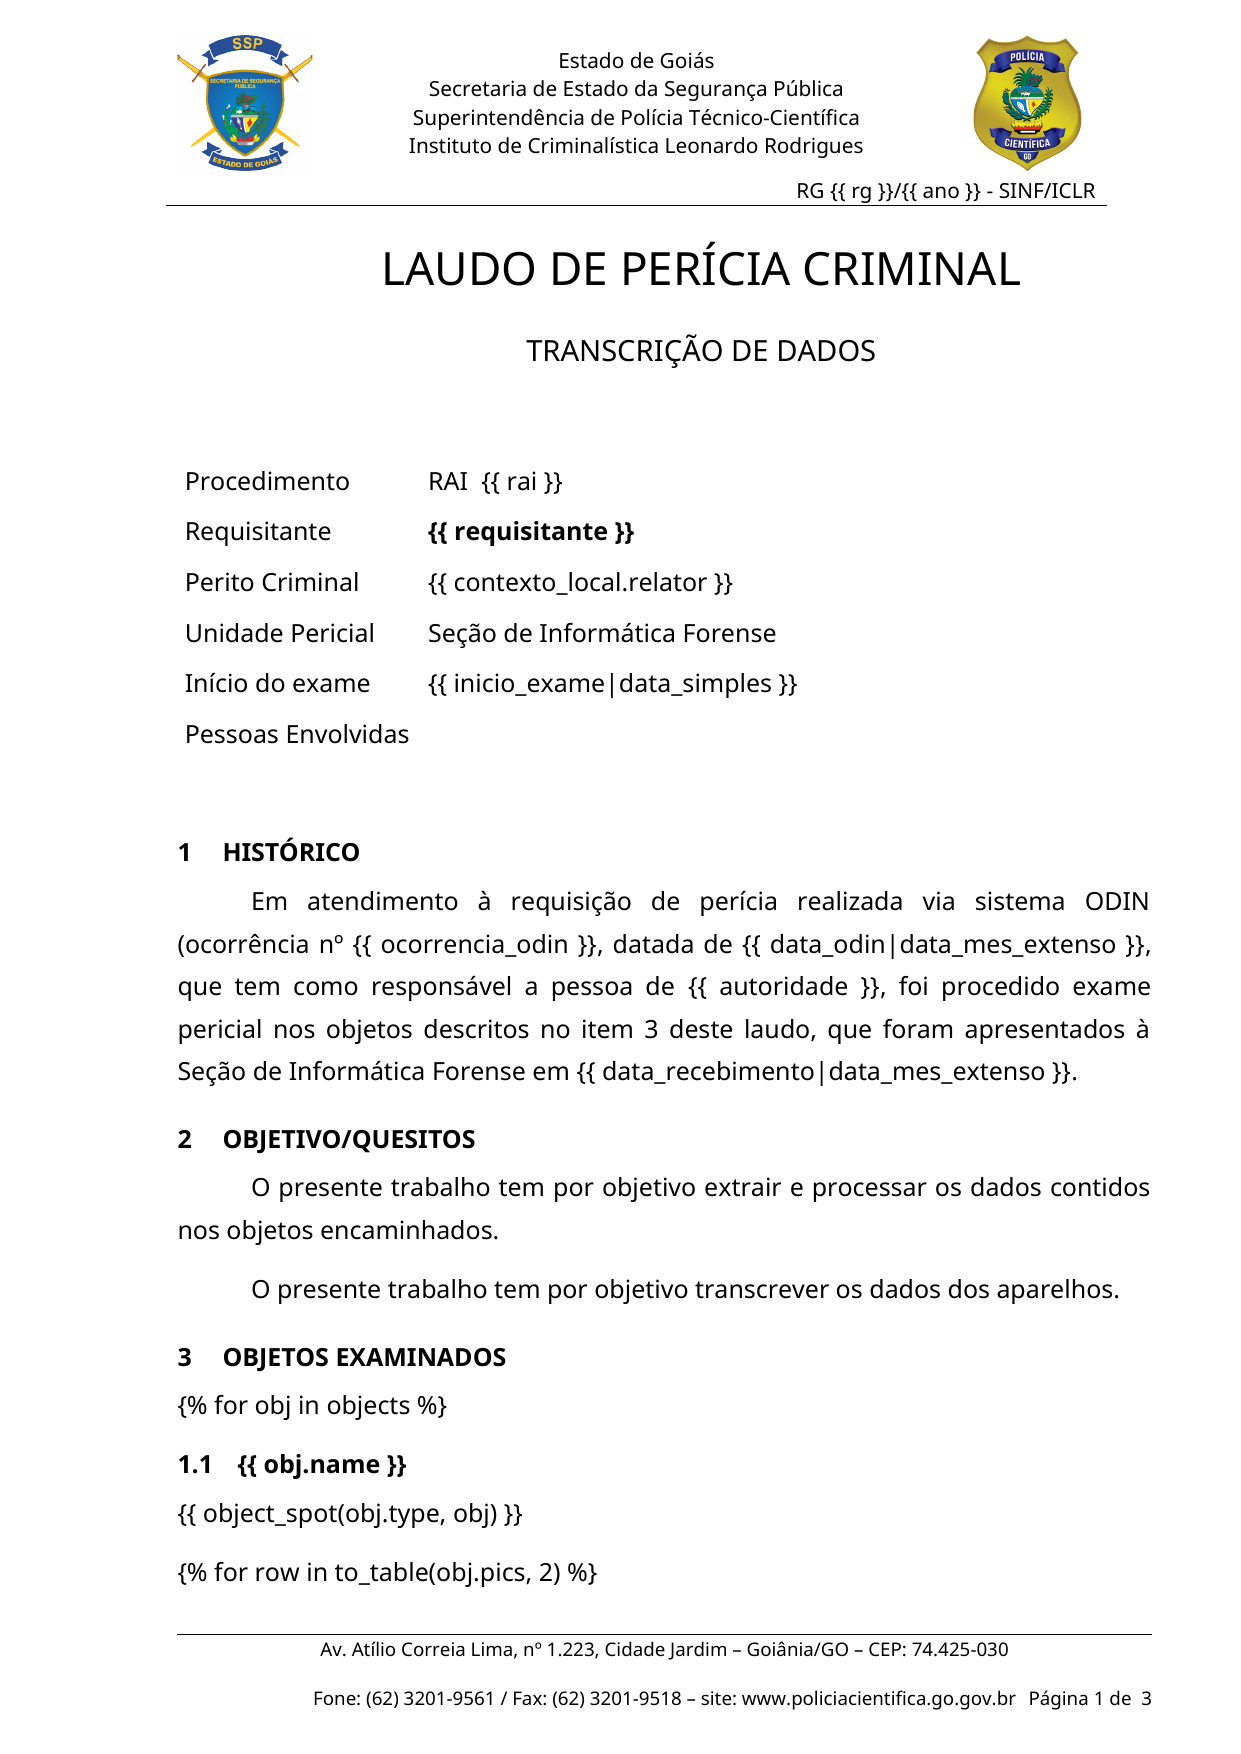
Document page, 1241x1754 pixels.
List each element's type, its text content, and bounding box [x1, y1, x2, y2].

text LAUDO DE PERÍCIA CRIMINAL [177, 236, 1152, 298]
picture [177, 35, 313, 171]
subtitle OBJETOS EXAMINADOS [177, 1339, 1152, 1373]
table_header Procedimento [177, 463, 421, 514]
table_cell Pessoas Envolvidas [177, 717, 421, 768]
text {% for obj in objects %} [177, 1388, 1152, 1422]
table_cell Requisitante [177, 514, 421, 565]
table_cell {{ requisitante }} [421, 514, 1152, 565]
subtitle HISTÓRICO [177, 835, 1152, 869]
text TRANSCRIÇÃO DE DADOS [177, 331, 1152, 370]
subtitle OBJETIVO/QUESITOS [177, 1121, 1152, 1155]
text Em atendimento à requisição de perícia realizada via sistema ODIN (ocorrência nº {{ ocorrencia_odin }}, datada de {{ data_odin|data_mes_extenso }}, que tem como responsável a pessoa de {{ autoridade }}, foi procedido exame pericial nos objetos descritos no item 3 deste laudo, que foram apresentados à Seção de Informática Forense em {{ data_recebimento|data_mes_extenso }}. [177, 884, 1152, 1088]
text O presente trabalho tem por objetivo transcrever os dados dos aparelhos. [177, 1272, 1152, 1306]
picture [973, 35, 1082, 171]
table_cell [421, 717, 1152, 768]
table_cell Unidade Pericial [177, 615, 421, 666]
table_cell {{ contexto_local.relator }} [421, 565, 1152, 615]
subtitle {{ obj.name }} [177, 1447, 1152, 1481]
text {{ object_spot(obj.type, obj) }} [177, 1496, 1152, 1530]
table_cell Perito Criminal [177, 565, 421, 615]
text {% for row in to_table(obj.pics, 2) %} [177, 1555, 1152, 1589]
table_header RAI {{ rai }} [421, 463, 1152, 514]
table_cell Seção de Informática Forense [421, 615, 1152, 666]
table_cell {{ inicio_exame|data_simples }} [421, 666, 1152, 717]
table_cell Início do exame [177, 666, 421, 717]
text O presente trabalho tem por objetivo extrair e processar os dados contidos nos objetos encaminhados. [177, 1170, 1152, 1247]
